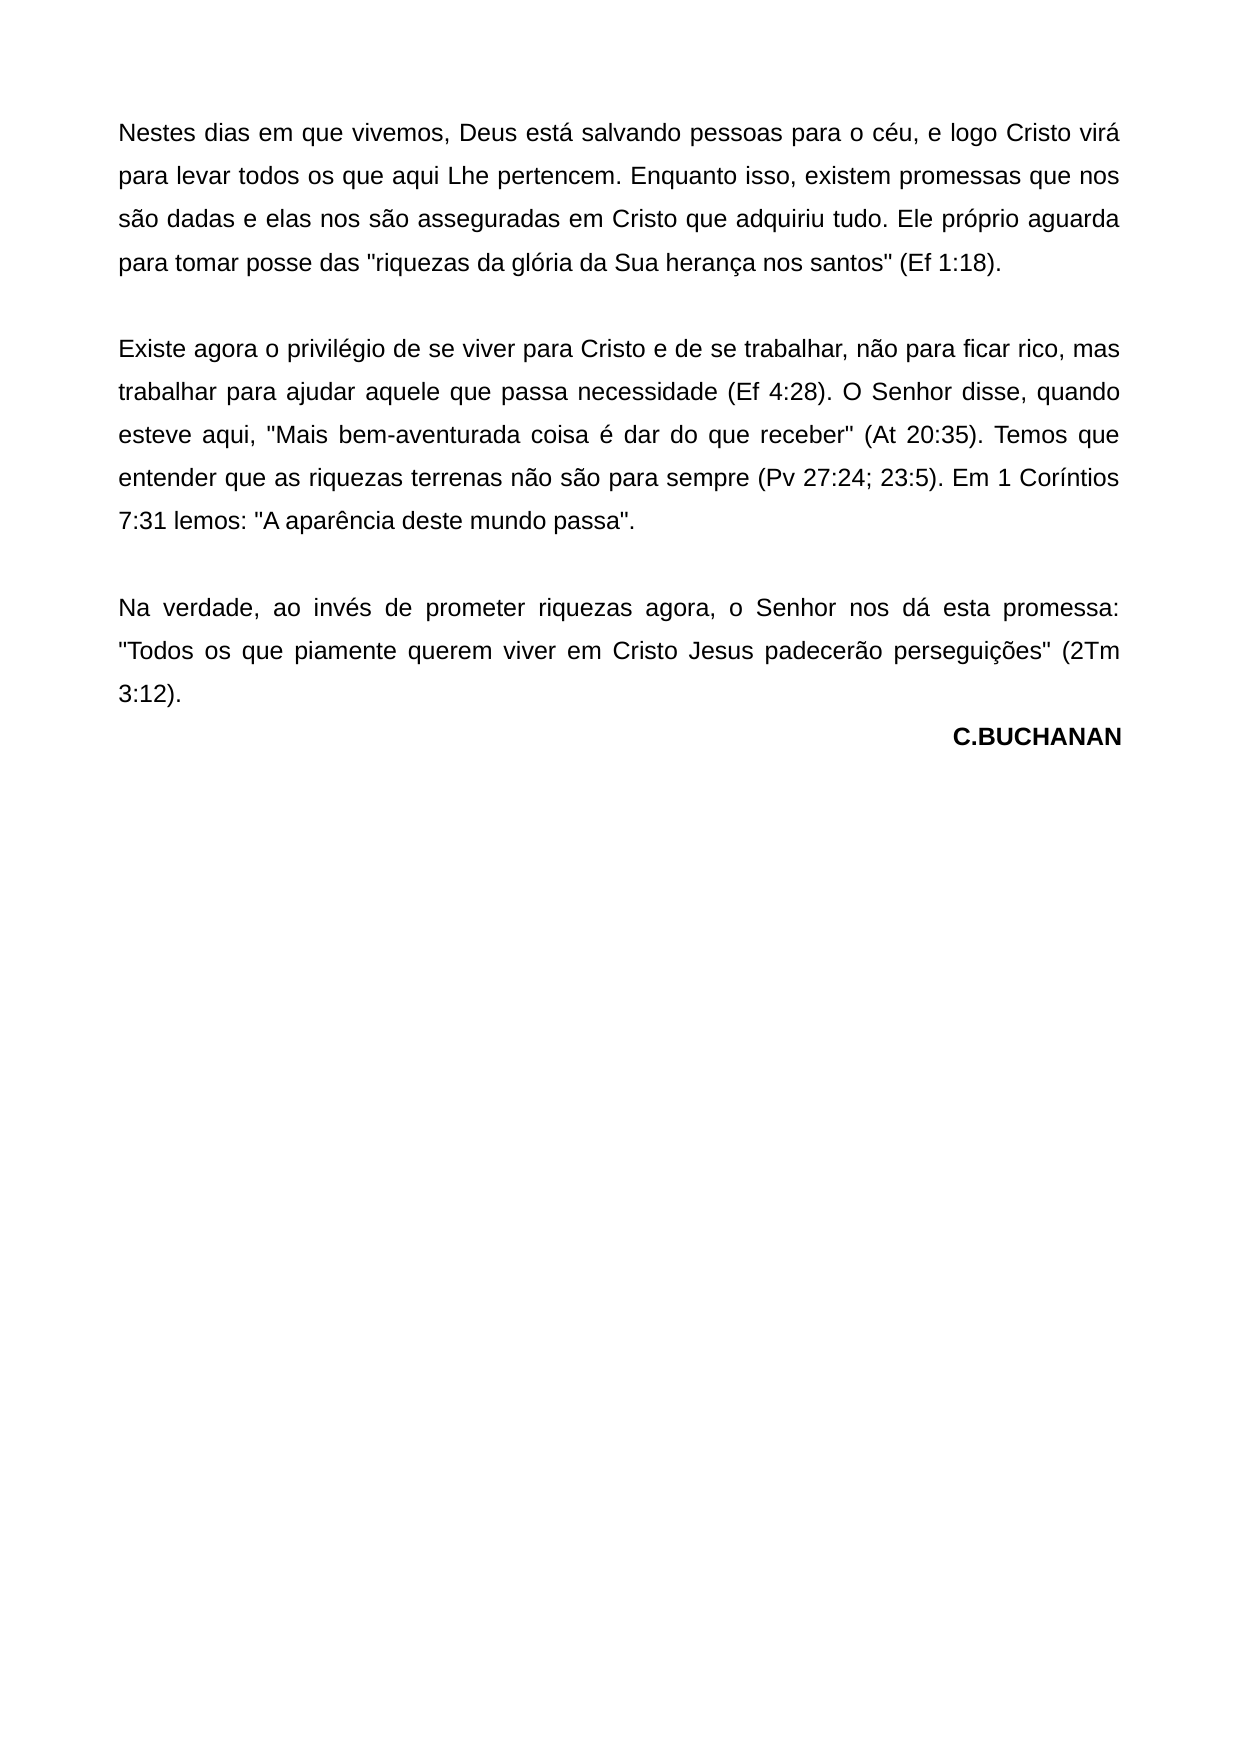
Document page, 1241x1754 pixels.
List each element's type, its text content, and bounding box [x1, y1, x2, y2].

text Nestes dias em que vivemos, Deus está salvando pessoas para o céu, e logo Cristo virá para levar todos os que aqui Lhe pertencem. Enquanto isso, existem promessas que nos são dadas e elas nos são asseguradas em Cristo que adquiriu tudo. Ele próprio aguarda para tomar posse das "riquezas da glória da Sua herança nos santos" (Ef 1:18). [118, 118, 1122, 276]
text Existe agora o privilégio de se viver para Cristo e de se trabalhar, não para ficar rico, mas trabalhar para ajudar aquele que passa necessidade (Ef 4:28). O Senhor disse, quando esteve aqui, "Mais bem-aventurada coisa é dar do que receber" (At 20:35). Temos que entender que as riquezas terrenas não são para sempre (Pv 27:24; 23:5). Em 1 Coríntios 7:31 lemos: "A aparência deste mundo passa". [118, 334, 1122, 535]
text Na verdade, ao invés de prometer riquezas agora, o Senhor nos dá esta promessa: "Todos os que piamente querem viver em Cristo Jesus padecerão perseguições" (2Tm 3:12). [118, 592, 1122, 707]
text C.BUCHANAN [118, 722, 1122, 751]
